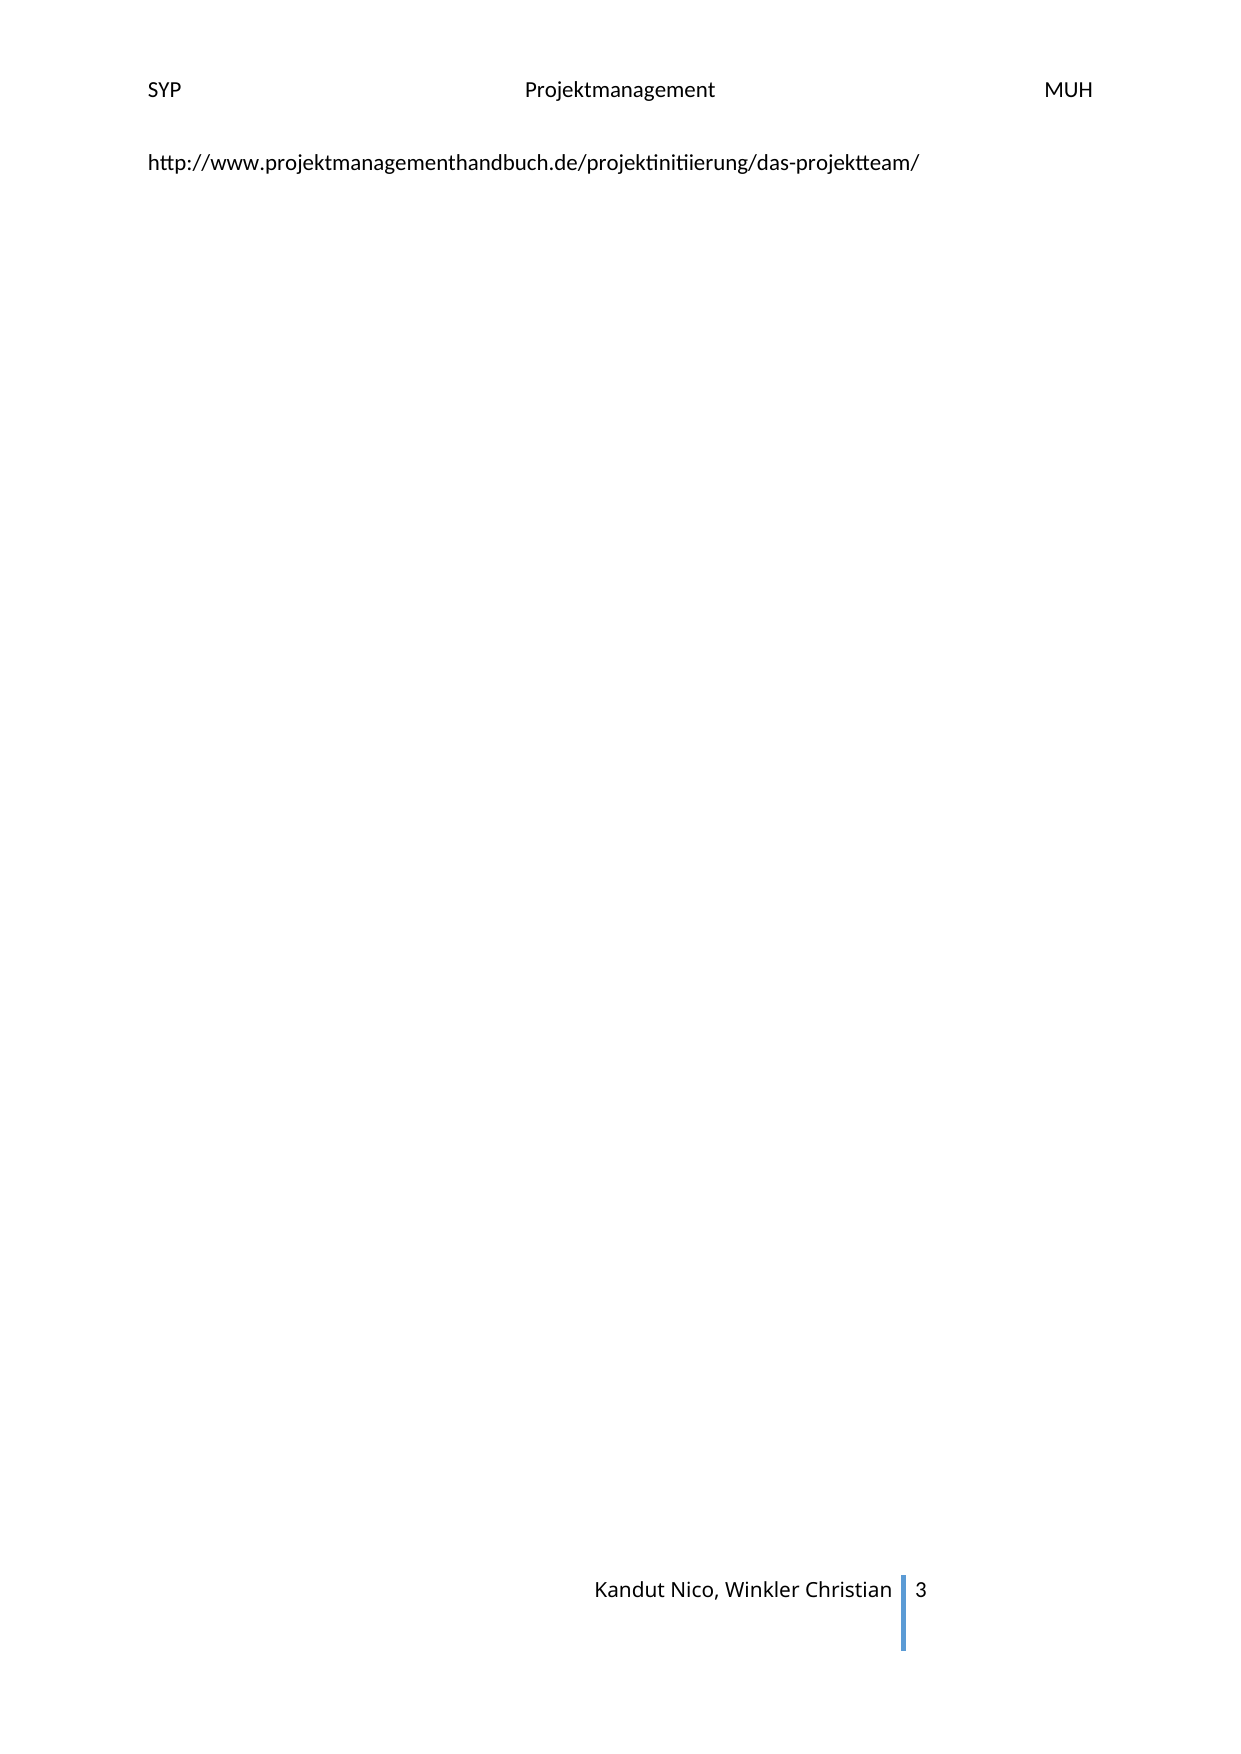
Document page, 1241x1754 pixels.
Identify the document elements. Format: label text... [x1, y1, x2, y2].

text http://www.projektmanagementhandbuch.de/projektinitiierung/das-projektteam/ [148, 148, 1093, 176]
